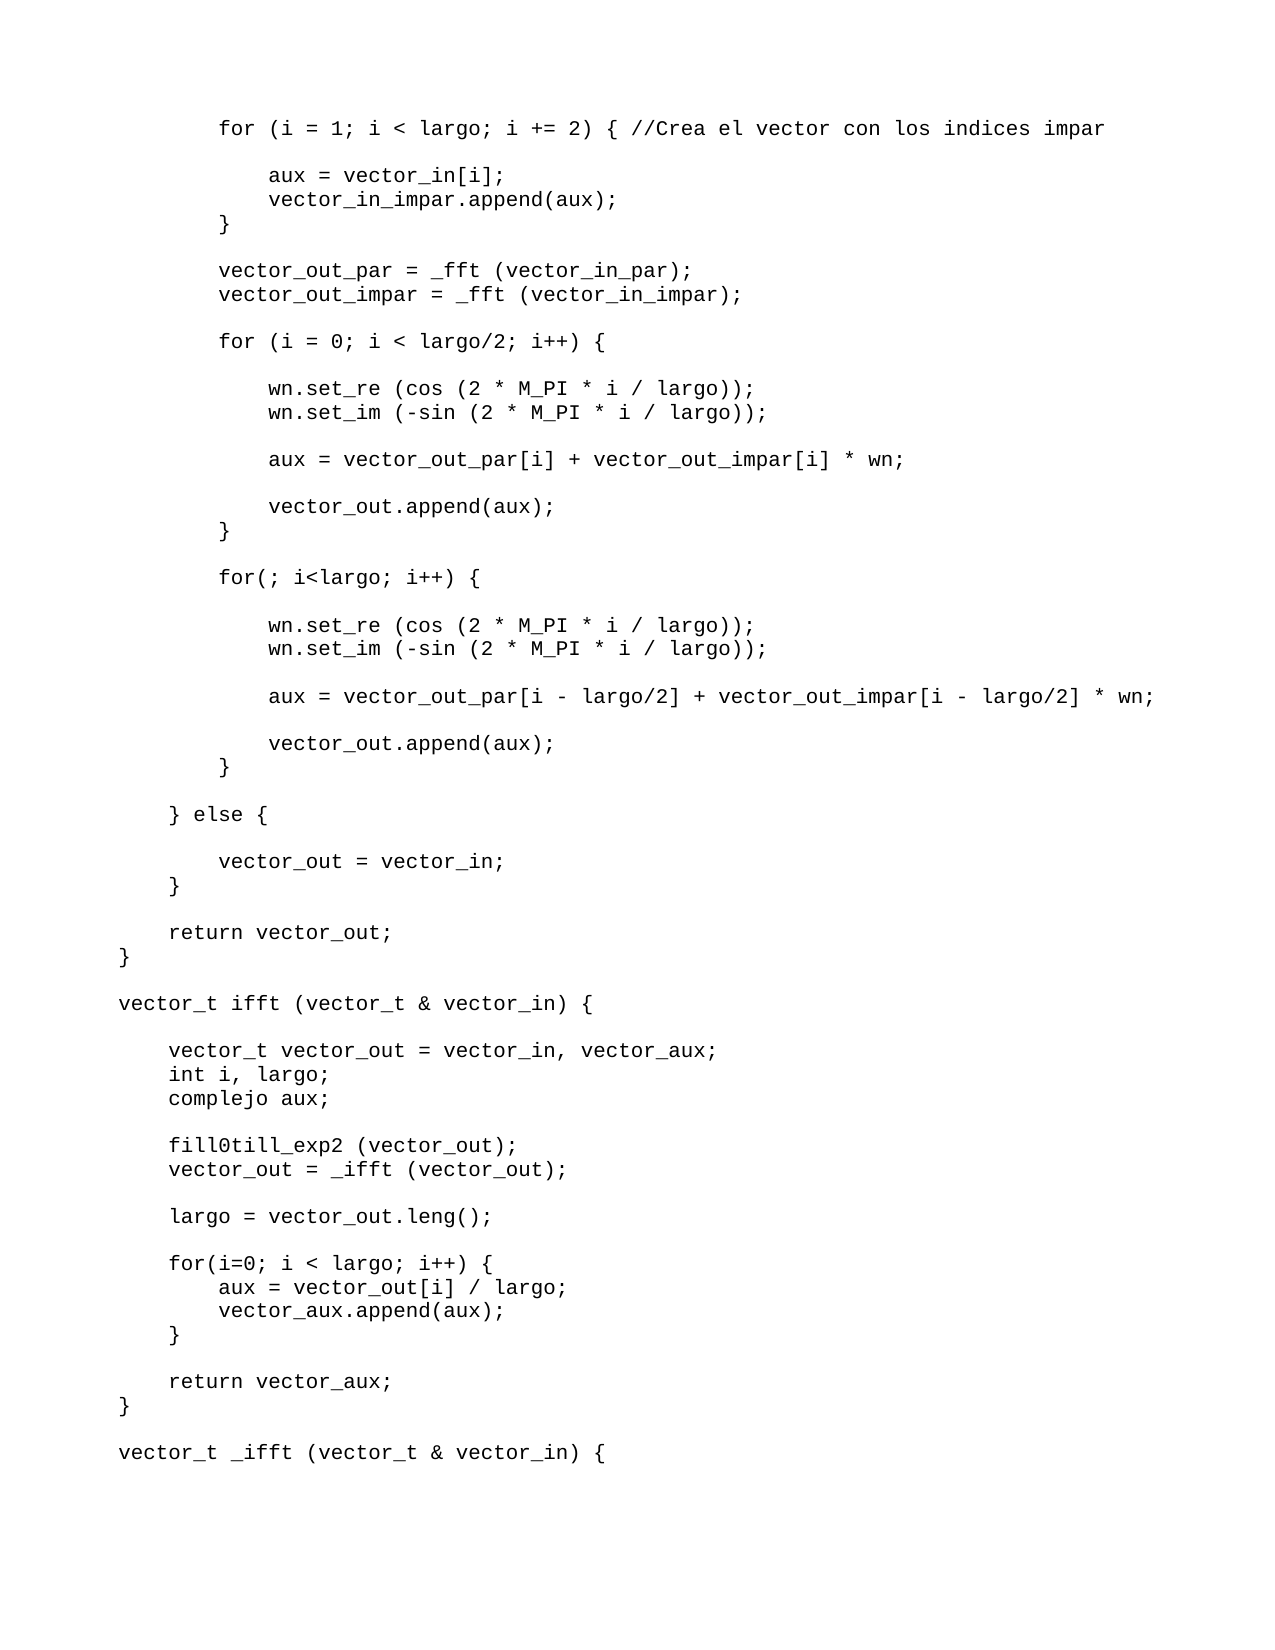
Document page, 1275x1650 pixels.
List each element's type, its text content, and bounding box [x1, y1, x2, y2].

text wn.set_re (cos (2 * M_PI * i / largo)); [118, 378, 1157, 402]
text aux = vector_in[i]; [118, 165, 1157, 189]
text aux = vector_out[i] / largo; [118, 1277, 1157, 1300]
text } [118, 520, 1157, 544]
text wn.set_im (-sin (2 * M_PI * i / largo)); [118, 638, 1157, 662]
text for(i=0; i < largo; i++) { [118, 1253, 1157, 1277]
text } [118, 1395, 1157, 1419]
text } [118, 875, 1157, 898]
text vector_t ifft (vector_t & vector_in) { [118, 993, 1157, 1017]
text vector_aux.append(aux); [118, 1300, 1157, 1324]
text for (i = 0; i < largo/2; i++) { [118, 331, 1157, 354]
text } [118, 946, 1157, 969]
text vector_out = vector_in; [118, 851, 1157, 875]
text fill0till_exp2 (vector_out); [118, 1135, 1157, 1158]
text return vector_out; [118, 922, 1157, 946]
text return vector_aux; [118, 1371, 1157, 1395]
text vector_out_par = _fft (vector_in_par); [118, 260, 1157, 284]
text } [118, 213, 1157, 236]
text vector_in_impar.append(aux); [118, 189, 1157, 213]
text wn.set_re (cos (2 * M_PI * i / largo)); [118, 615, 1157, 638]
text vector_t vector_out = vector_in, vector_aux; [118, 1040, 1157, 1064]
text vector_out = _ifft (vector_out); [118, 1158, 1157, 1182]
text largo = vector_out.leng(); [118, 1206, 1157, 1229]
text vector_t _ifft (vector_t & vector_in) { [118, 1442, 1157, 1466]
text complejo aux; [118, 1088, 1157, 1111]
text aux = vector_out_par[i - largo/2] + vector_out_impar[i - largo/2] * wn; [118, 686, 1157, 709]
text wn.set_im (-sin (2 * M_PI * i / largo)); [118, 402, 1157, 426]
text aux = vector_out_par[i] + vector_out_impar[i] * wn; [118, 449, 1157, 473]
text vector_out.append(aux); [118, 496, 1157, 520]
text int i, largo; [118, 1064, 1157, 1088]
text vector_out_impar = _fft (vector_in_impar); [118, 284, 1157, 307]
text } else { [118, 804, 1157, 827]
text vector_out.append(aux); [118, 733, 1157, 757]
text for (i = 1; i < largo; i += 2) { //Crea el vector con los indices impar [118, 118, 1157, 142]
text } [118, 1324, 1157, 1348]
text for(; i<largo; i++) { [118, 567, 1157, 591]
text } [118, 757, 1157, 780]
